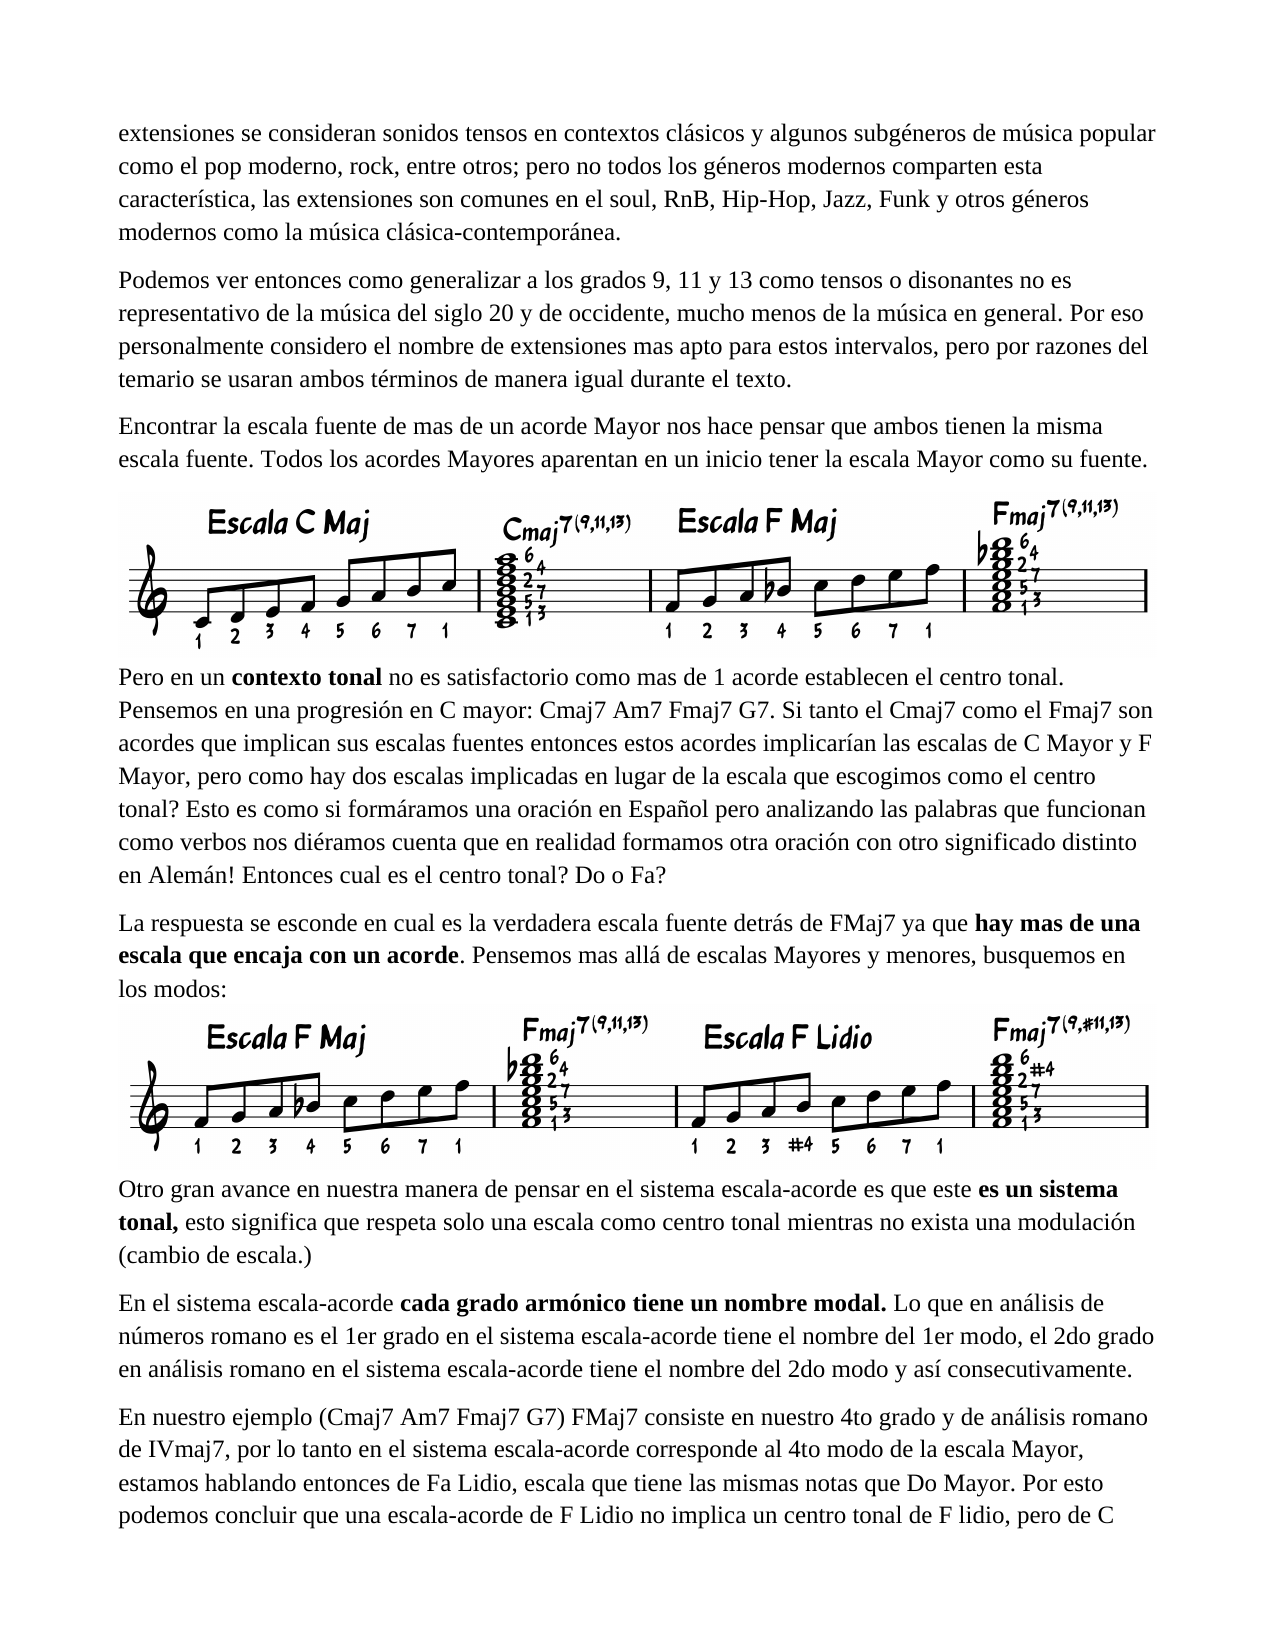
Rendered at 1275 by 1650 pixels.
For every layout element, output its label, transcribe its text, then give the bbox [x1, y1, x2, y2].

text extensiones se consideran sonidos tensos en contextos clásicos y algunos subgéneros de música popular como el pop moderno, rock, entre otros; pero no todos los géneros modernos comparten esta característica, las extensiones son comunes en el soul, RnB, Hip-Hop, Jazz, Funk y otros géneros modernos como la música clásica-contemporánea. [118, 118, 1157, 246]
picture [118, 492, 1157, 658]
text En nuestro ejemplo (Cmaj7 Am7 Fmaj7 G7) FMaj7 consiste en nuestro 4to grado y de análisis romano de IVmaj7, por lo tanto en el sistema escala-acorde corresponde al 4to modo de la escala Mayor, estamos hablando entonces de Fa Lidio, escala que tiene las mismas notas que Do Mayor. Por esto podemos concluir que una escala-acorde de F Lidio no implica un centro tonal de F lidio, pero de C [118, 1402, 1157, 1529]
text Encontrar la escala fuente de mas de un acorde Mayor nos hace pensar que ambos tienen la misma escala fuente. Todos los acordes Mayores aparentan en un inicio tener la escala Mayor como su fuente. [118, 411, 1157, 473]
picture [118, 1004, 1157, 1170]
text Podemos ver entonces como generalizar a los grados 9, 11 y 13 como tensos o disonantes no es representativo de la música del siglo 20 y de occidente, mucho menos de la música en general. Por eso personalmente considero el nombre de extensiones mas apto para estos intervalos, pero por razones del temario se usaran ambos términos de manera igual durante el texto. [118, 265, 1157, 393]
text Pero en un contexto tonal no es satisfactorio como mas de 1 acorde establecen el centro tonal. Pensemos en una progresión en C mayor: Cmaj7 Am7 Fmaj7 G7. Si tanto el Cmaj7 como el Fmaj7 son acordes que implican sus escalas fuentes entonces estos acordes implicarían las escalas de C Mayor y F Mayor, pero como hay dos escalas implicadas en lugar de la escala que escogimos como el centro tonal? Esto es como si formáramos una oración en Español pero analizando las palabras que funcionan como verbos nos diéramos cuenta que en realidad formamos otra oración con otro significado distinto en Alemán! Entonces cual es el centro tonal? Do o Fa? [118, 658, 1157, 889]
text La respuesta se esconde en cual es la verdadera escala fuente detrás de FMaj7 ya que hay mas de una escala que encaja con un acorde. Pensemos mas allá de escalas Mayores y menores, busquemos en los modos: [118, 908, 1157, 1002]
text En el sistema escala-acorde cada grado armónico tiene un nombre modal. Lo que en análisis de números romano es el 1er grado en el sistema escala-acorde tiene el nombre del 1er modo, el 2do grado en análisis romano en el sistema escala-acorde tiene el nombre del 2do modo y así consecutivamente. [118, 1288, 1157, 1383]
text Otro gran avance en nuestra manera de pensar en el sistema escala-acorde es que este es un sistema tonal, esto significa que respeta solo una escala como centro tonal mientras no exista una modulación (cambio de escala.) [118, 1170, 1157, 1269]
